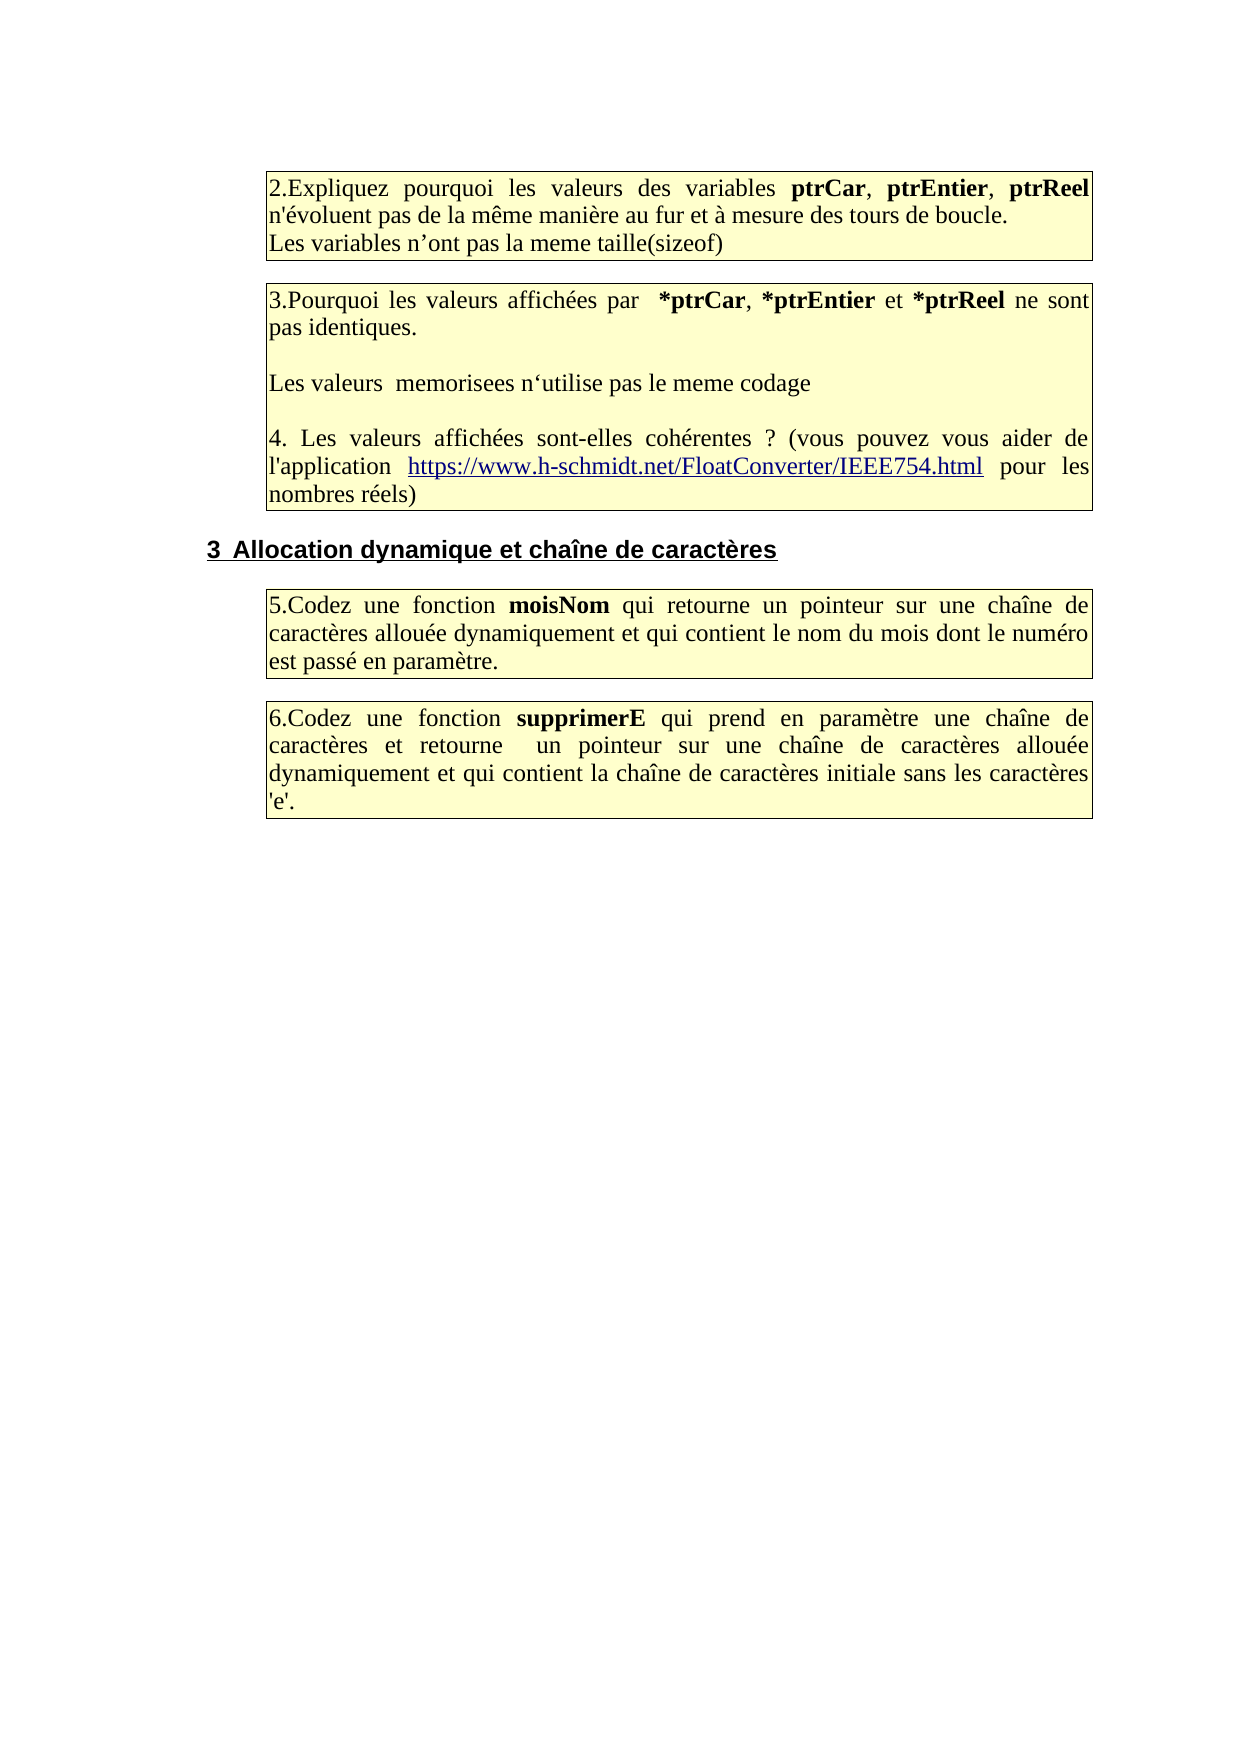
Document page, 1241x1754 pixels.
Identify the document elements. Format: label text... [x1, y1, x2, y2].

list Pourquoi les valeurs affichées par *ptrCar, *ptrEntier et *ptrReel ne sont pas identiques. [267, 284, 1092, 338]
list Les variables n’ont pas la meme taille(sizeof) [267, 226, 1092, 260]
list Les valeurs affichées sont-elles cohérentes ? (vous pouvez vous aider de l'application https://www.h-schmidt.net/FloatConverter/IEEE754.html pour les nombres réels) [267, 421, 1092, 510]
list Expliquez pourquoi les valeurs des variables ptrCar, ptrEntier, ptrReel n'évoluent pas de la même manière au fur et à mesure des tours de boucle. [267, 172, 1092, 226]
list Codez une fonction supprimerE qui prend en paramètre une chaîne de caractères et retourne un pointeur sur une chaîne de caractères allouée dynamiquement et qui contient la chaîne de caractères initiale sans les caractères 'e'. [267, 702, 1092, 818]
subtitle Allocation dynamique et chaîne de caractères [207, 536, 1092, 563]
text Les valeurs memorisees n‘utilise pas le meme codage [267, 366, 1092, 394]
list Codez une fonction moisNom qui retourne un pointeur sur une chaîne de caractères allouée dynamiquement et qui contient le nom du mois dont le numéro est passé en paramètre. [267, 590, 1092, 678]
